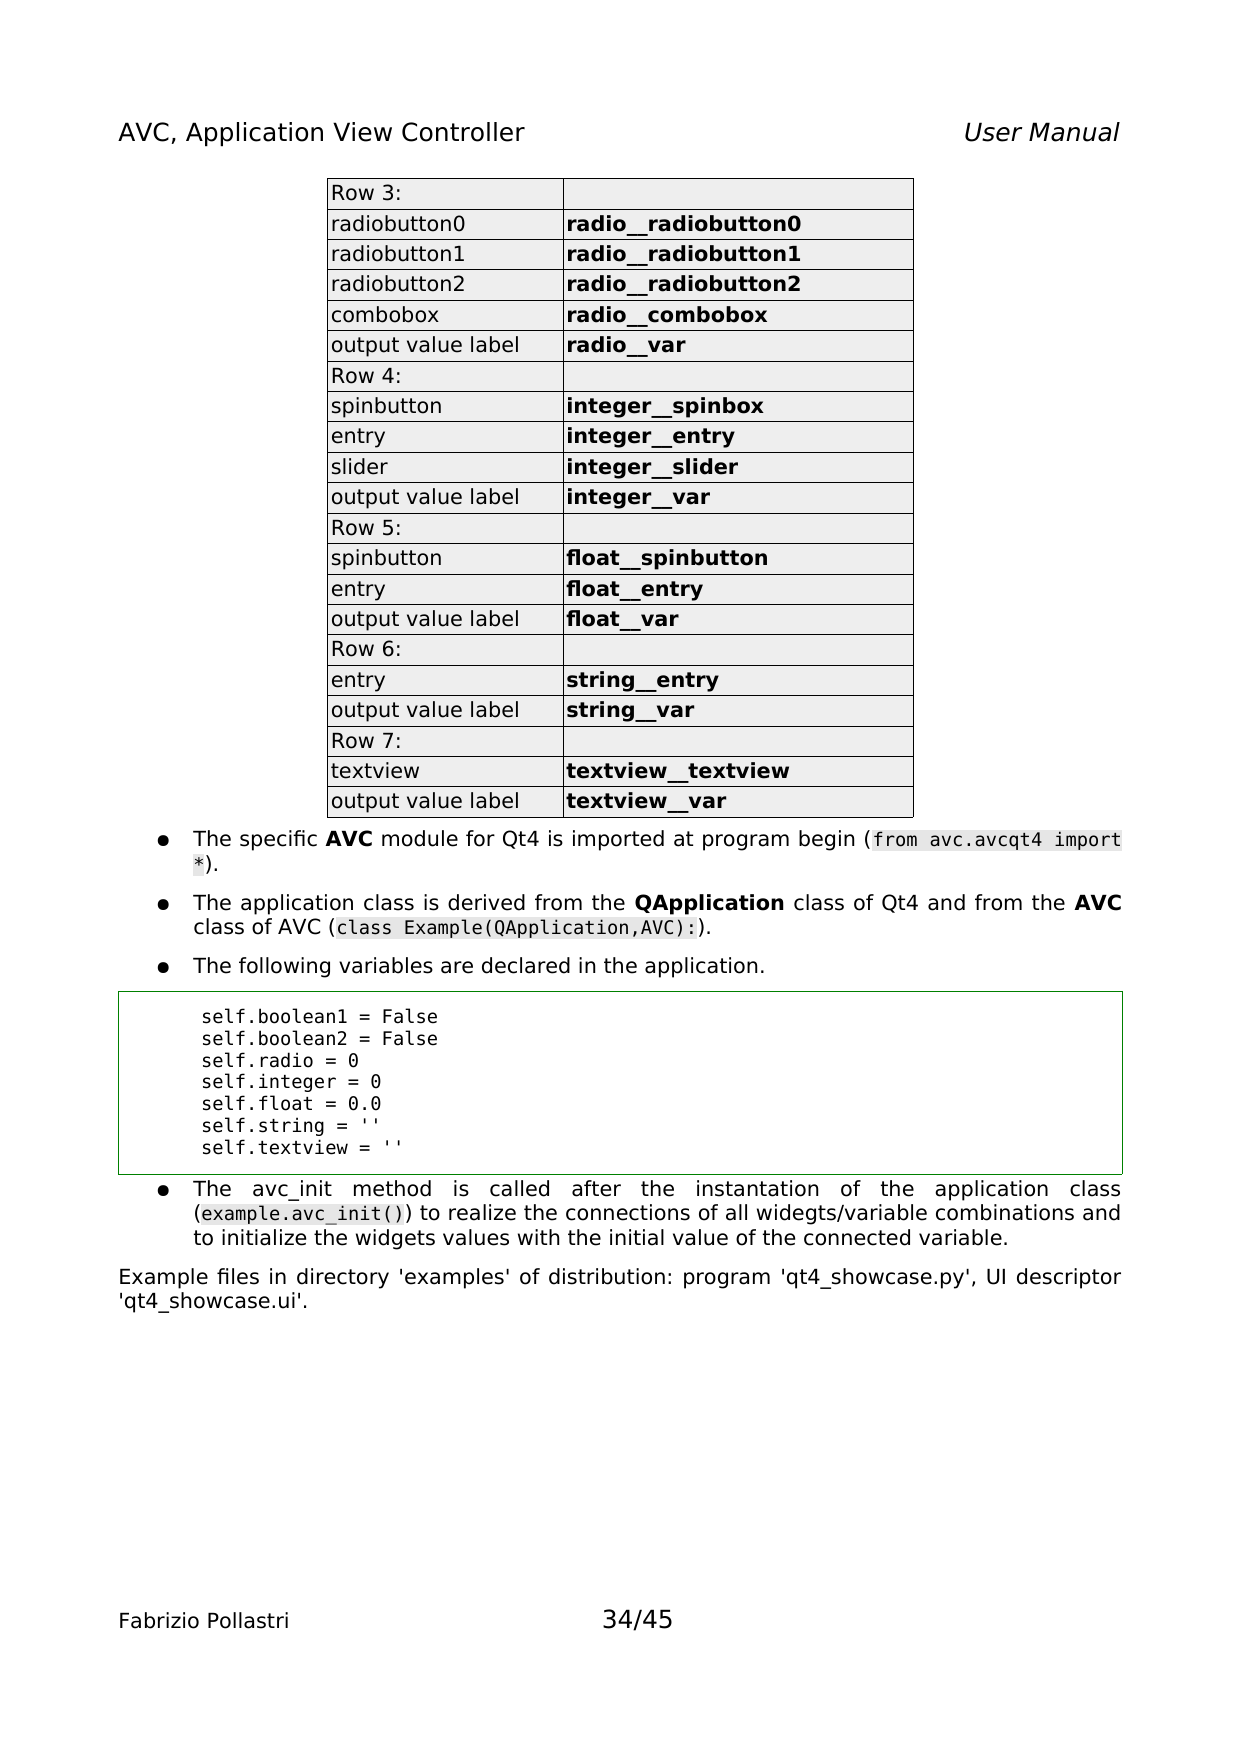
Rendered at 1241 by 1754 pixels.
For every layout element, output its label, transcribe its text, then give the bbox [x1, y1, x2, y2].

table_cell radio__radiobutton0 [564, 210, 913, 239]
table_cell integer__slider [564, 453, 913, 482]
text self.float = 0.0 [119, 1078, 1122, 1100]
table_cell integer__entry [564, 422, 913, 452]
text self.boolean1 = False [119, 992, 1122, 1013]
table_cell Row 4: [328, 362, 563, 391]
table_cell [564, 179, 913, 208]
table_cell output value label [328, 331, 563, 361]
table_cell textview__textview [564, 757, 913, 786]
table_cell [564, 362, 913, 391]
table_cell float__entry [564, 575, 913, 604]
text self.string = '' [119, 1100, 1122, 1122]
table_cell output value label [328, 787, 563, 817]
table_cell radiobutton0 [328, 210, 563, 239]
table_cell slider [328, 453, 563, 482]
list The application class is derived from the QApplication class of Qt4 and from the AVC class of AVC (class Example(QApplication,AVC):). [156, 891, 1122, 939]
table_cell radio__var [564, 331, 913, 361]
table_cell integer__spinbox [564, 392, 913, 421]
table_cell textview [328, 757, 563, 786]
table_cell entry [328, 422, 563, 452]
table_cell float__var [564, 605, 913, 634]
text self.radio = 0 [119, 1034, 1122, 1056]
table_cell spinbutton [328, 544, 563, 573]
table_cell float__spinbutton [564, 544, 913, 573]
table_cell output value label [328, 605, 563, 634]
table_cell combobox [328, 301, 563, 330]
list The avc_init method is called after the instantation of the application class (example.avc_init()) to realize the connections of all widegts/variable combinations and to initialize the widgets values with the initial value of the connected variable. [156, 1177, 1122, 1250]
table_cell output value label [328, 483, 563, 513]
table_cell radiobutton2 [328, 270, 563, 300]
list The following variables are declared in the application. [156, 954, 1122, 979]
table_cell integer__var [564, 483, 913, 513]
table_cell radio__radiobutton2 [564, 270, 913, 300]
text self.textview = '' [119, 1122, 1122, 1174]
table_cell radio__combobox [564, 301, 913, 330]
table_cell Row 6: [328, 635, 563, 665]
table_cell output value label [328, 696, 563, 726]
table_cell entry [328, 666, 563, 695]
table_cell [564, 727, 913, 756]
table_cell entry [328, 575, 563, 604]
table_cell Row 7: [328, 727, 563, 756]
text self.integer = 0 [119, 1056, 1122, 1078]
table_cell Row 3: [328, 179, 563, 208]
table_cell [564, 635, 913, 665]
table_cell Row 5: [328, 514, 563, 543]
table_cell radio__radiobutton1 [564, 240, 913, 269]
table_cell spinbutton [328, 392, 563, 421]
table_cell textview__var [564, 787, 913, 817]
table_cell [564, 514, 913, 543]
text self.boolean2 = False [119, 1013, 1122, 1034]
list The specific AVC module for Qt4 is imported at program begin (from avc.avcqt4 import *). [156, 827, 1122, 876]
table_cell string__entry [564, 666, 913, 695]
text Example files in directory 'examples' of distribution: program 'qt4_showcase.py', UI descriptor 'qt4_showcase.ui'. [118, 1265, 1122, 1313]
table_cell radiobutton1 [328, 240, 563, 269]
table_cell string__var [564, 696, 913, 726]
